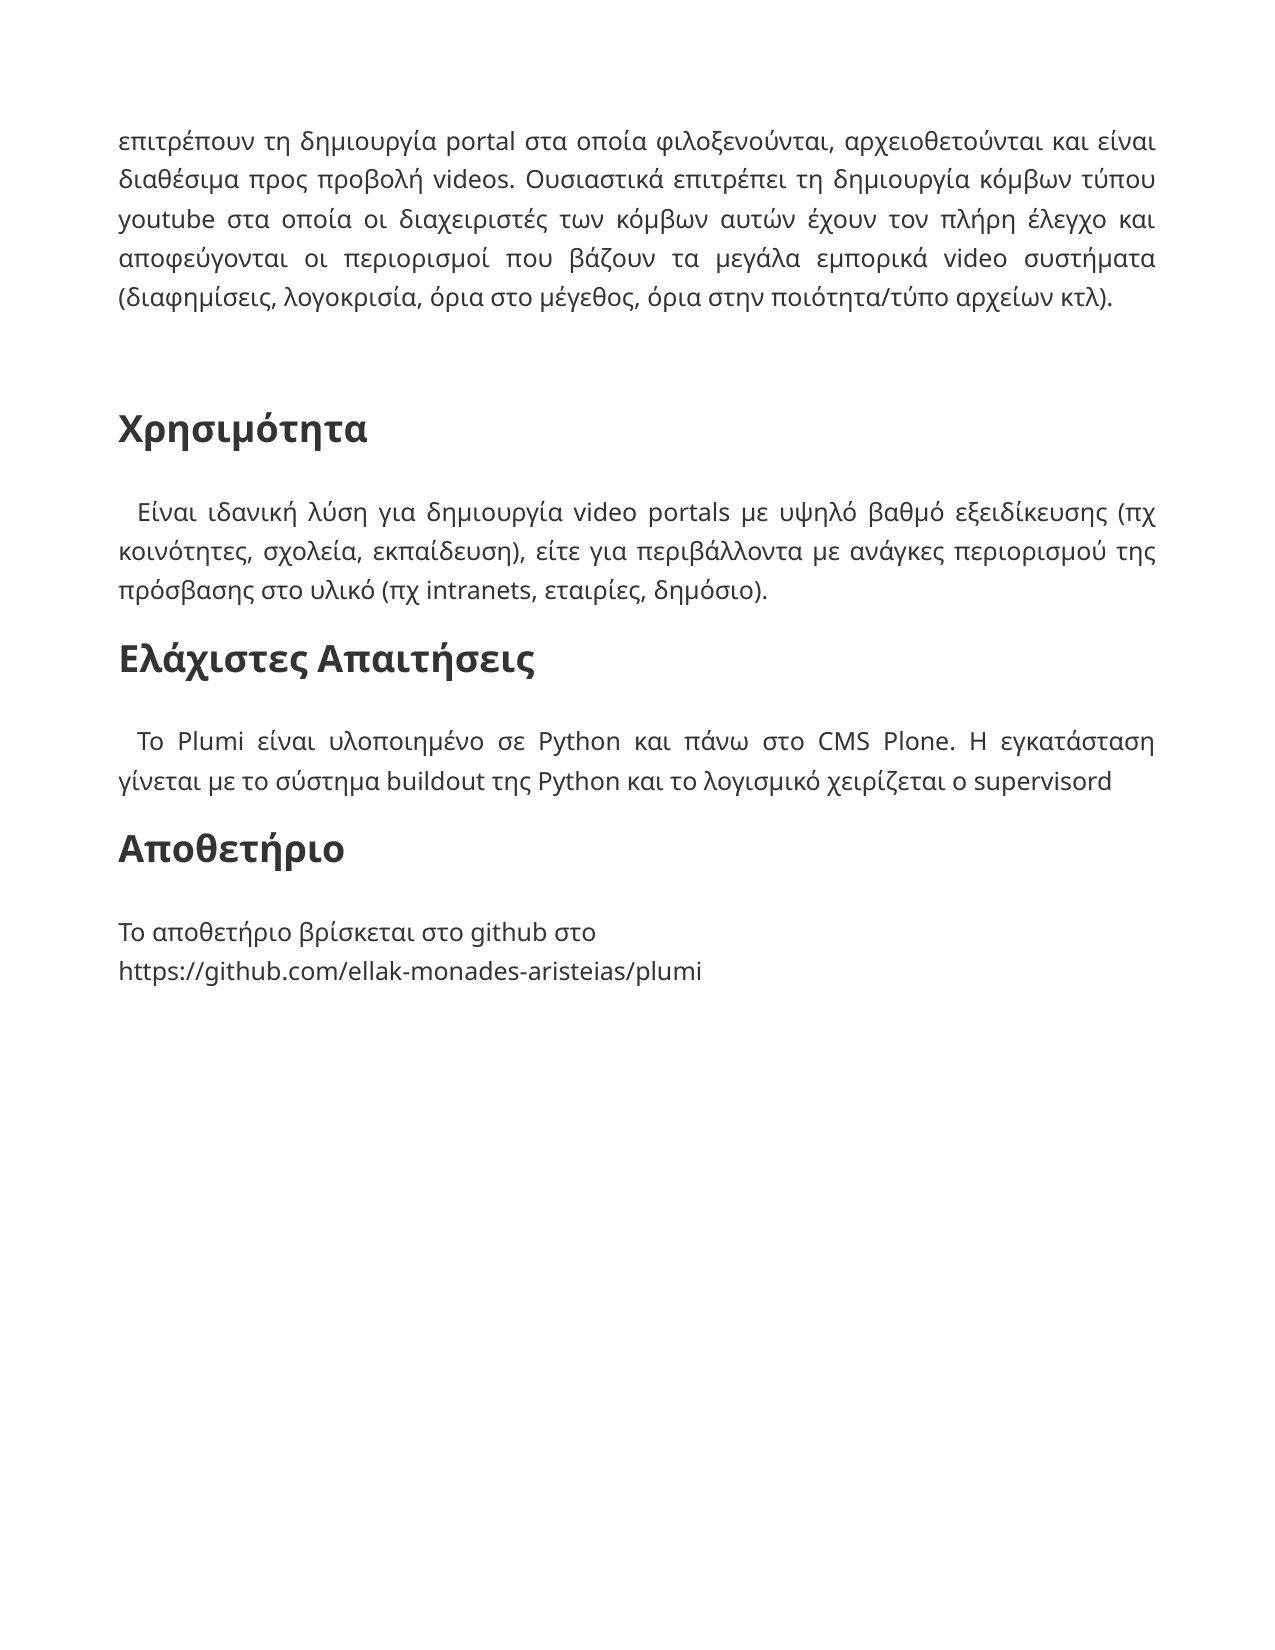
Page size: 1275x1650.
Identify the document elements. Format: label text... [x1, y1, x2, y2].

subtitle Ελάχιστες Απαιτήσεις [118, 632, 1157, 683]
subtitle Χρησιμότητα [118, 402, 1157, 453]
text Το αποθετήριο βρίσκεται στο github στο https://github.com/ellak-monades-aristeias/plumi [118, 909, 1157, 987]
text Είναι ιδανική λύση για δημιουργία video portals με υψηλό βαθμό εξειδίκευσης (πχ κοινότητες, σχολεία, εκπαίδευση), είτε για περιβάλλοντα με ανάγκες περιορισμού της πρόσβασης στο υλικό (πχ intranets, εταιρίες, δημόσιο). [118, 490, 1157, 607]
text επιτρέπουν τη δημιουργία portal στα οποία φιλοξενούνται, αρχειοθετούνται και είναι διαθέσιμα προς προβολή videos. Ουσιαστικά επιτρέπει τη δημιουργία κόμβων τύπου youtube στα οποία οι διαχειριστές των κόμβων αυτών έχουν τον πλήρη έλεγχο και αποφεύγονται οι περιορισμοί που βάζουν τα μεγάλα εμπορικά video συστήματα (διαφημίσεις, λογοκρισία, όρια στο μέγεθος, όρια στην ποιότητα/τύπο αρχείων κτλ). [118, 118, 1157, 313]
text Το Plumi είναι υλοποιημένο σε Python και πάνω στο CMS Plone. Η εγκατάσταση γίνεται με το σύστημα buildout της Python και το λογισμικό χειρίζεται ο supervisord [118, 719, 1157, 797]
subtitle Αποθετήριο [118, 822, 1157, 873]
